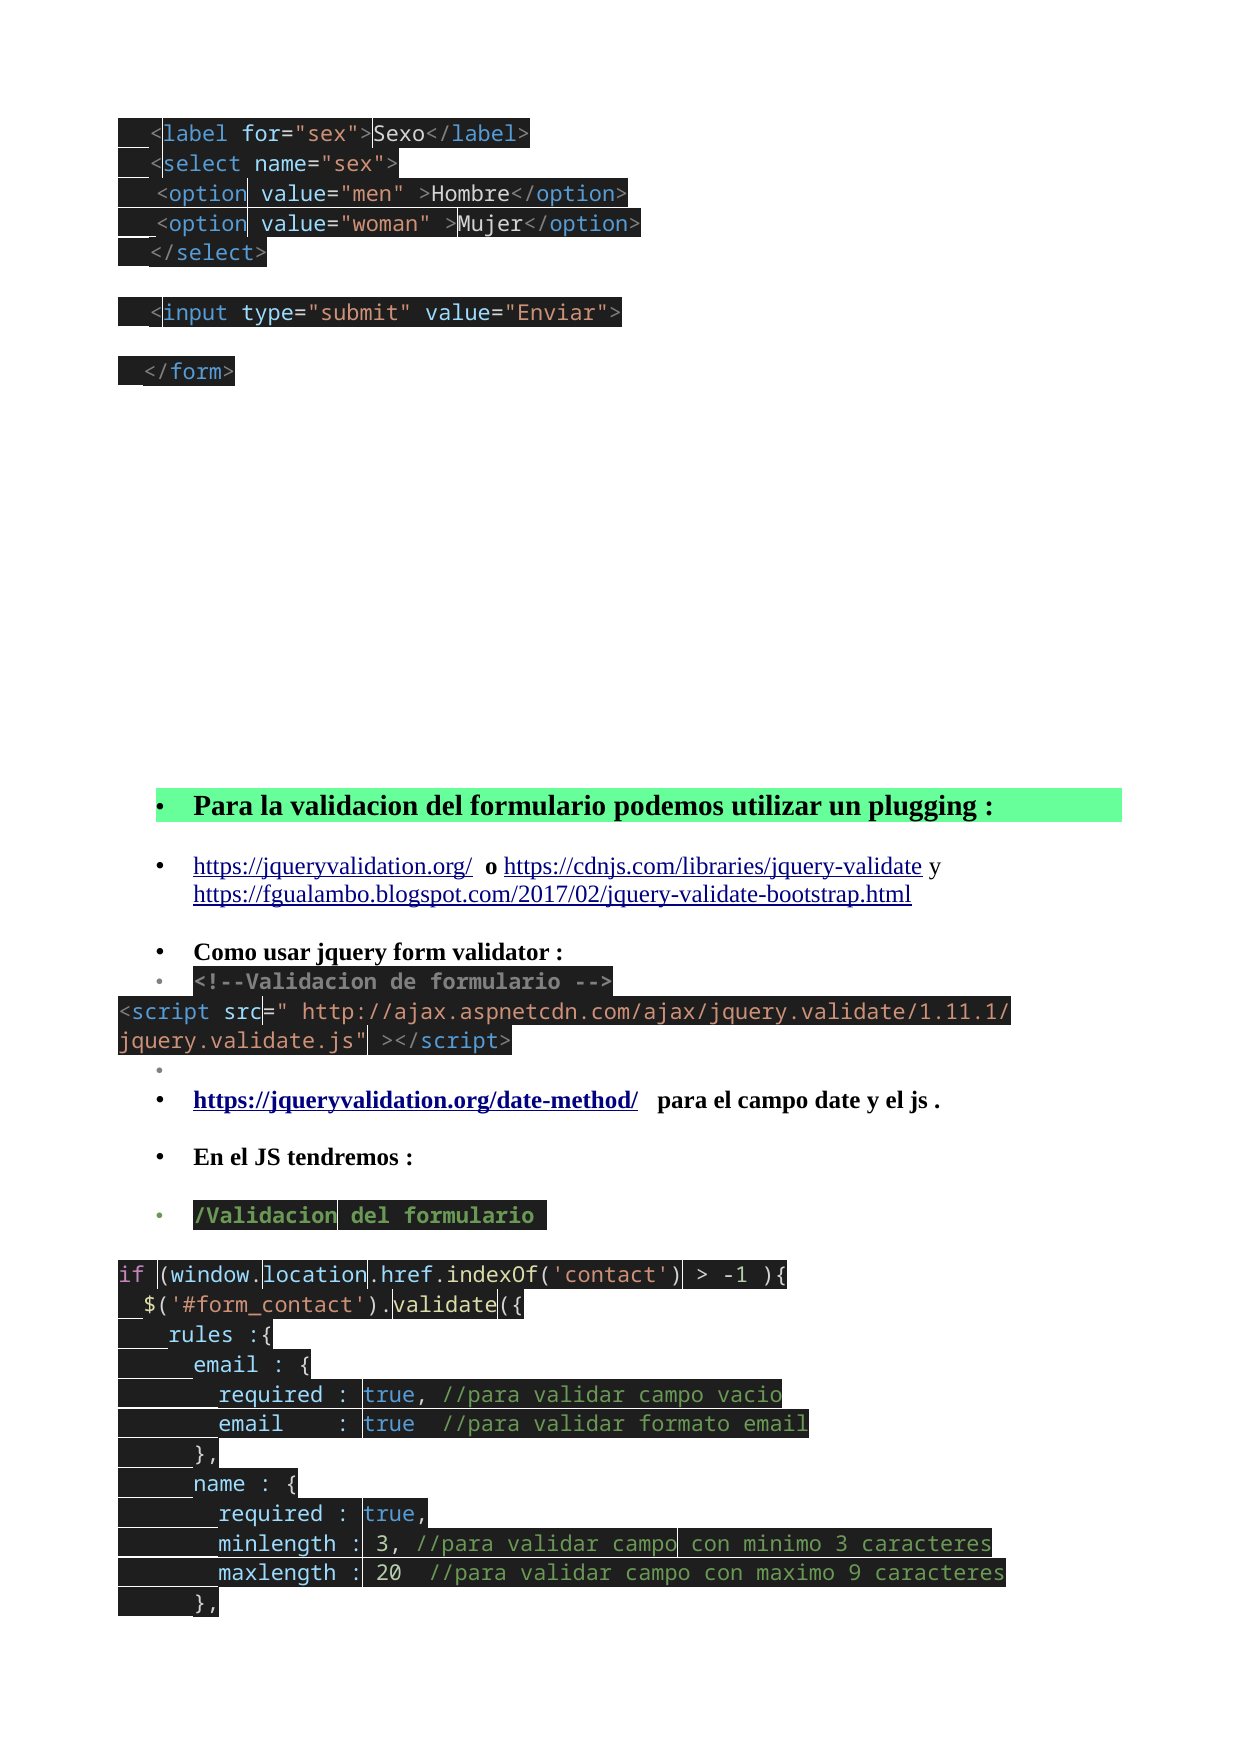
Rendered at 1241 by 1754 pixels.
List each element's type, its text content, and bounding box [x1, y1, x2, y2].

text }, [118, 1587, 1122, 1617]
text email : { [118, 1349, 1122, 1379]
list https://jqueryvalidation.org/date-method/ para el campo date y el js . [156, 1085, 1122, 1114]
text rules :{ [118, 1319, 1122, 1349]
list Para la validacion del formulario podemos utilizar un plugging : [156, 788, 1122, 822]
text <label for="sex">Sexo</label> [118, 118, 1122, 148]
text <select name="sex"> [118, 148, 1122, 178]
text email : true //para validar formato email [118, 1408, 1122, 1438]
text <option value="men" >Hombre</option> [118, 178, 1122, 207]
text <option value="woman" >Mujer</option> [118, 207, 1122, 237]
text <script src=" http://ajax.aspnetcdn.com/ajax/jquery.validate/1.11.1/jquery.validate.js" ></script> [118, 996, 1122, 1055]
list https://jqueryvalidation.org/ o https://cdnjs.com/libraries/jquery-validate y https://fgualambo.blogspot.com/2017/02/jquery-validate-bootstrap.html [156, 851, 1122, 908]
list <!--Validacion de formulario --> [156, 966, 1122, 996]
text name : { [118, 1468, 1122, 1498]
text maxlength : 20 //para validar campo con maximo 9 caracteres [118, 1557, 1122, 1587]
text </form> [118, 356, 1122, 386]
list Como usar jquery form validator : [156, 937, 1122, 966]
list En el JS tendremos : [156, 1142, 1122, 1171]
text }, [118, 1438, 1122, 1468]
text required : true, [118, 1498, 1122, 1528]
text if (window.location.href.indexOf('contact') > -1 ){ [118, 1259, 1122, 1289]
list /Validacion del formulario [156, 1200, 1122, 1230]
text minlength : 3, //para validar campo con minimo 3 caracteres [118, 1528, 1122, 1557]
text $('#form_contact').validate({ [118, 1289, 1122, 1319]
text </select> [118, 237, 1122, 267]
text required : true, //para validar campo vacio [118, 1379, 1122, 1408]
text <input type="submit" value="Enviar"> [118, 297, 1122, 327]
